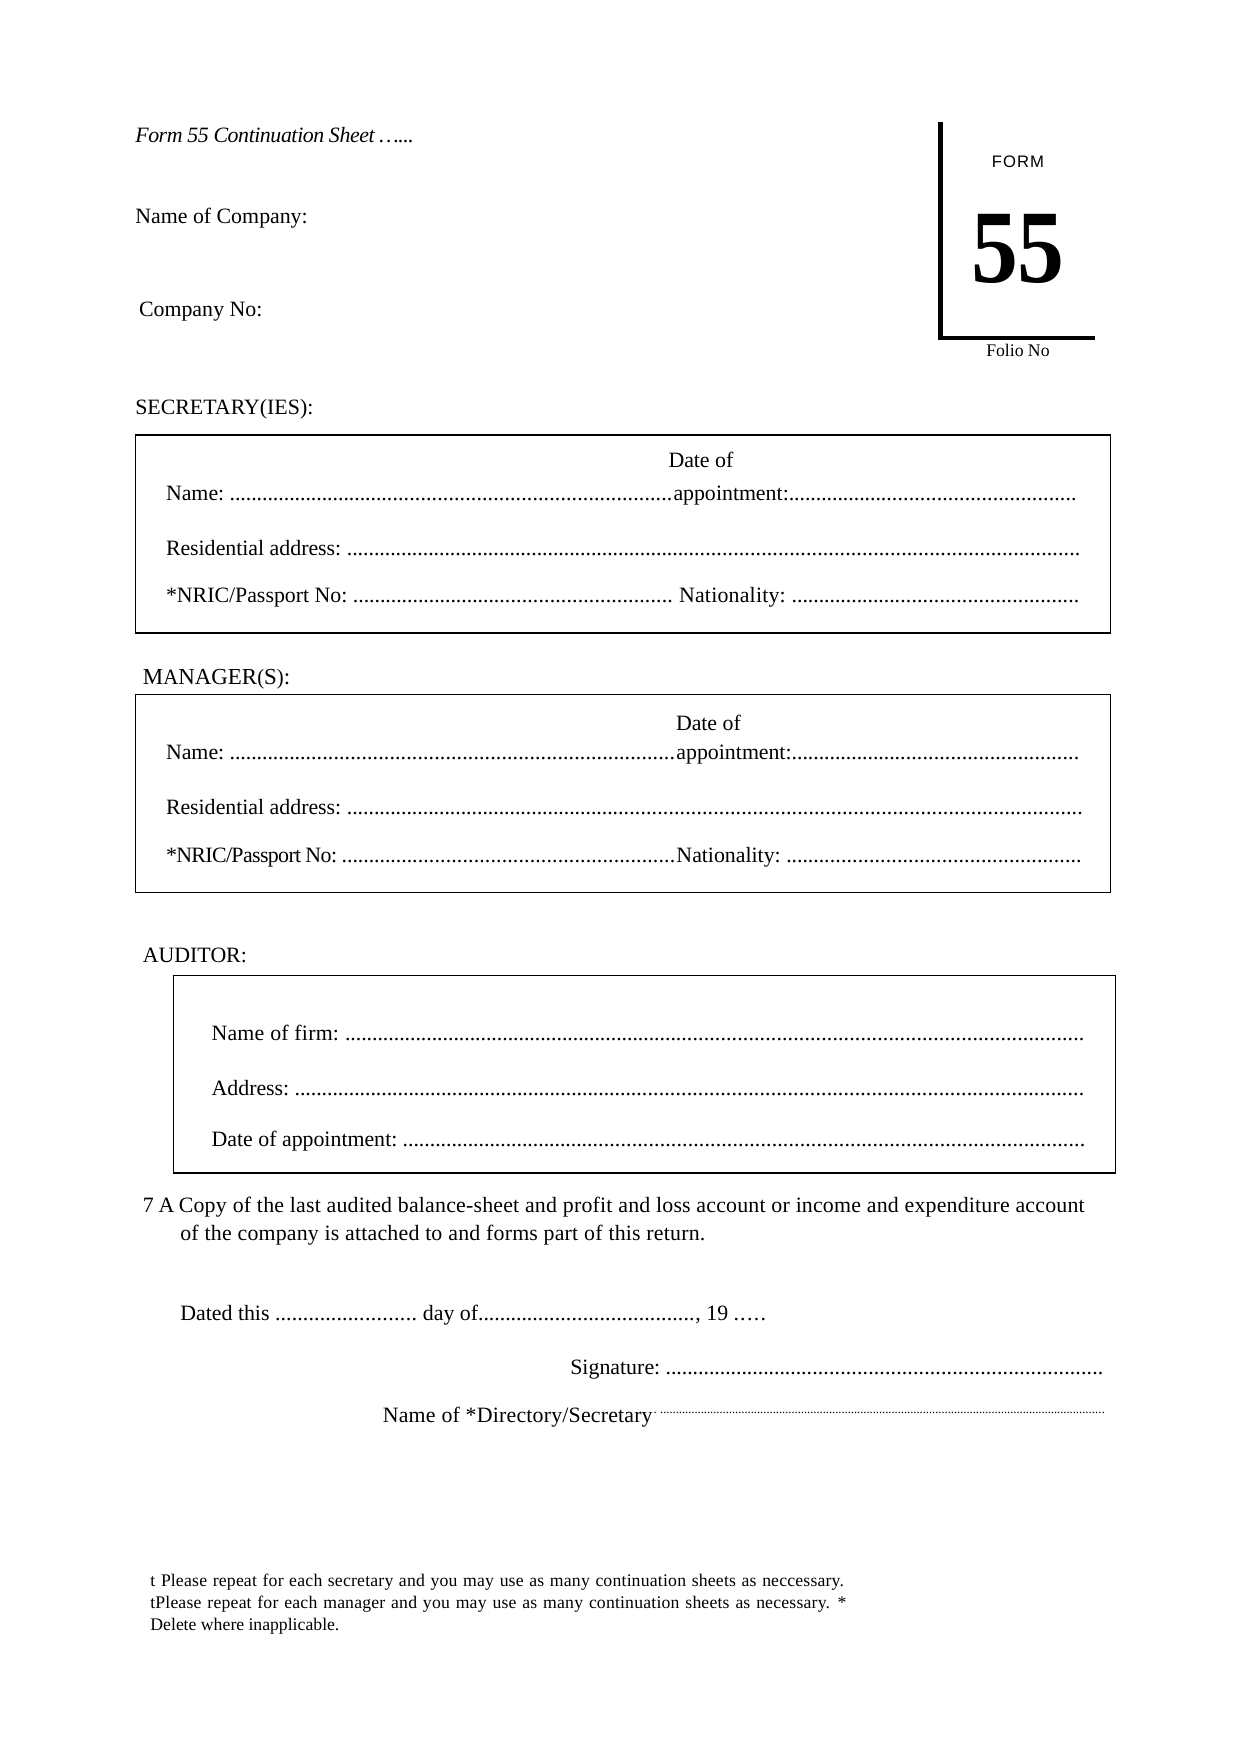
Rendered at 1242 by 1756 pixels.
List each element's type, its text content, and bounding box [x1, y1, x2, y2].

text Name of firm: [174, 976, 1115, 1030]
text MANAGER(S): [143, 663, 1116, 690]
table_header FORM 55 [943, 122, 1095, 336]
text Dated this day of , 19 [180, 1300, 1116, 1326]
text 7 A Copy of the last audited balance-sheet and profit and loss account or income and expenditure account of the company is attached to and forms part of this return. [143, 1192, 1109, 1245]
text Address: [174, 1030, 1115, 1081]
table_header Date of Name: appointment: Residential address: *NRIC/Passport No: Nationality: [136, 695, 1110, 892]
table_cell Folio No [940, 340, 1095, 372]
text t Please repeat for each secretary and you may use as many continuation sheets as neccessary. tPlease repeat for each manager and you may use as many continuation sheets as necessary. * Delete where inapplicable. [150, 1570, 846, 1634]
table_header Form 55 Continuation Sheet …... Name of Company: <o.name> Company No: <o.uen> [135, 122, 938, 336]
text AUDITOR: [143, 942, 1116, 967]
text Date of appointment: [174, 1081, 1115, 1172]
table_header Date of Name: appointment: Residential address: *NRIC/Passport No: Nationality: [136, 436, 1110, 632]
table_cell [135, 336, 940, 372]
text Signature: [570, 1354, 1116, 1379]
text SECRETARY(IES): [135, 394, 1116, 419]
text Name of *Directory/Secretary. [383, 1402, 1116, 1427]
